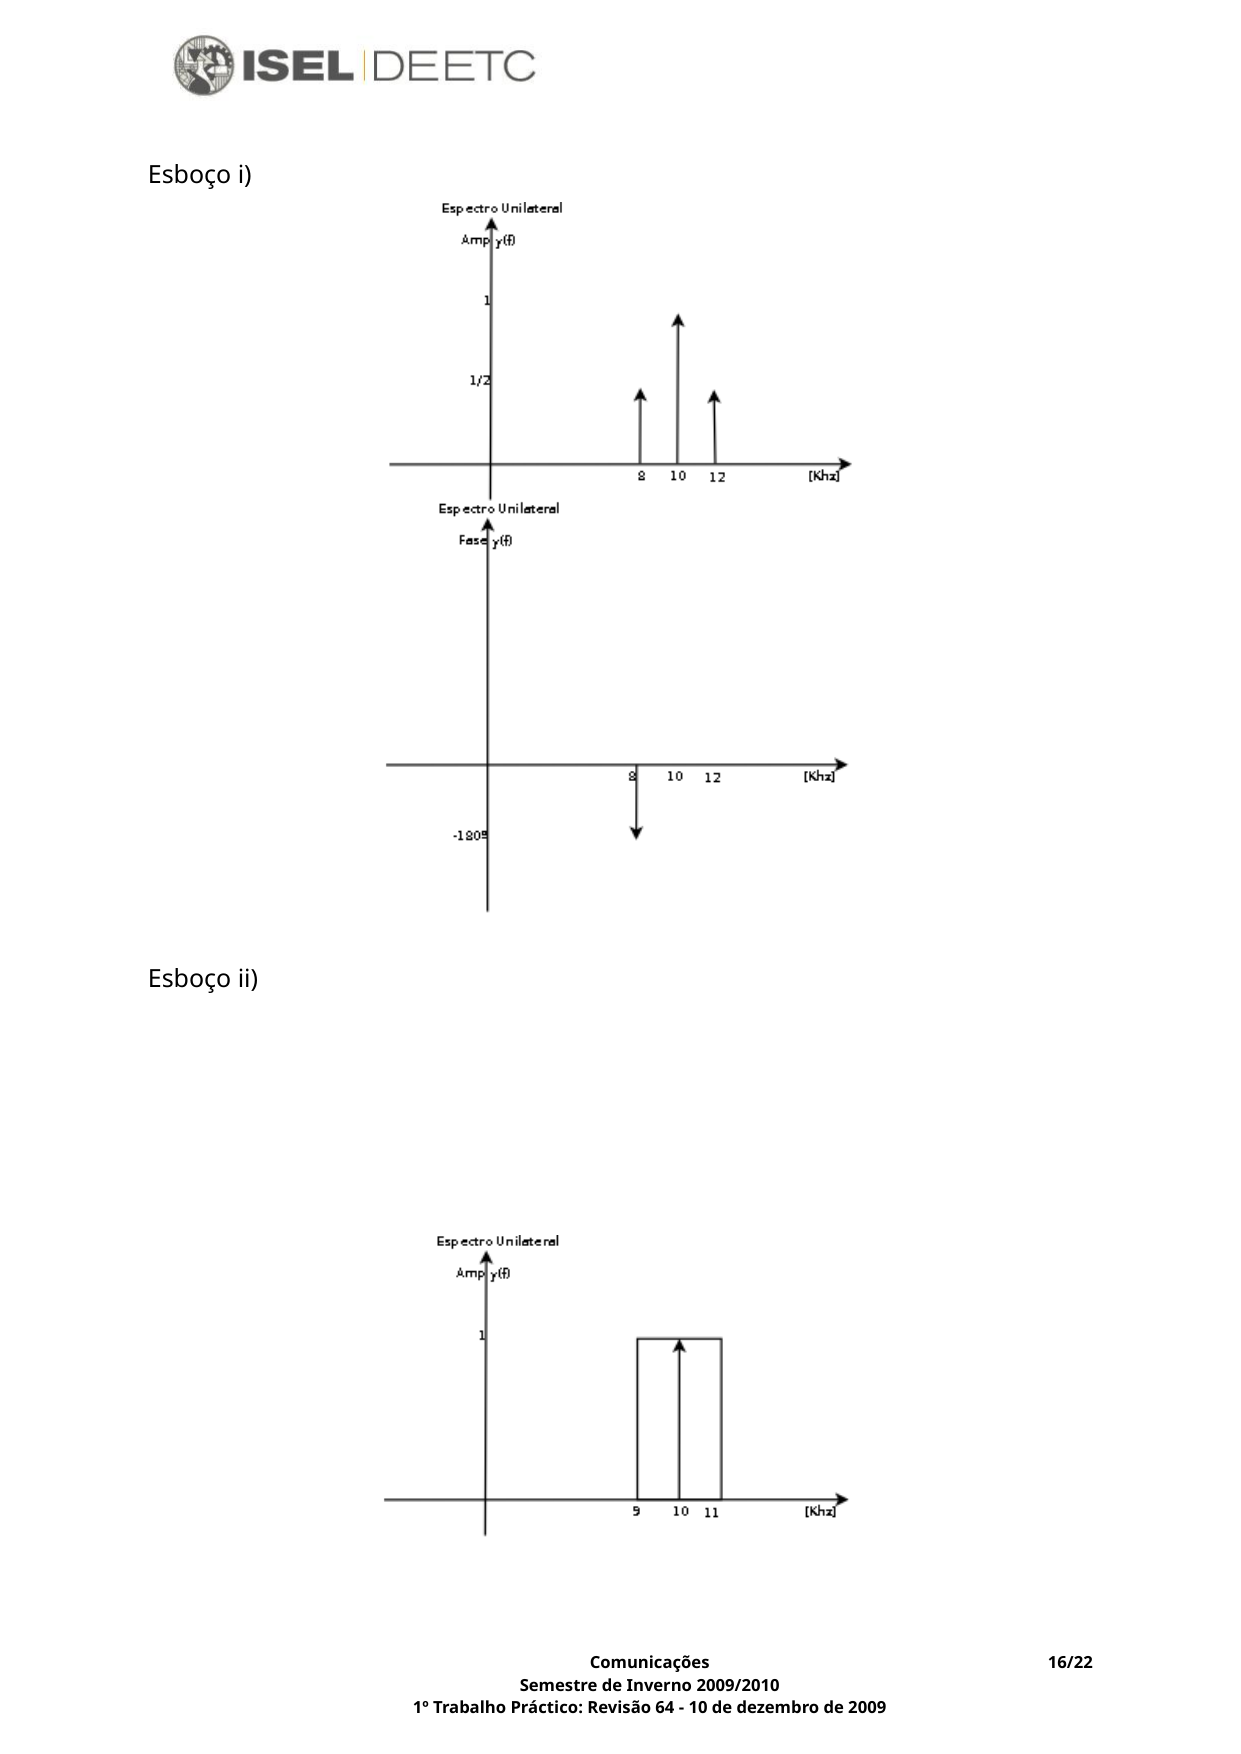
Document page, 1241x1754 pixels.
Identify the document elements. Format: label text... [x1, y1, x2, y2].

text Esboço ii) [148, 960, 1093, 994]
picture [164, 20, 566, 121]
text Esboço i) [148, 156, 1093, 190]
picture [385, 202, 855, 914]
picture [383, 1235, 853, 1538]
